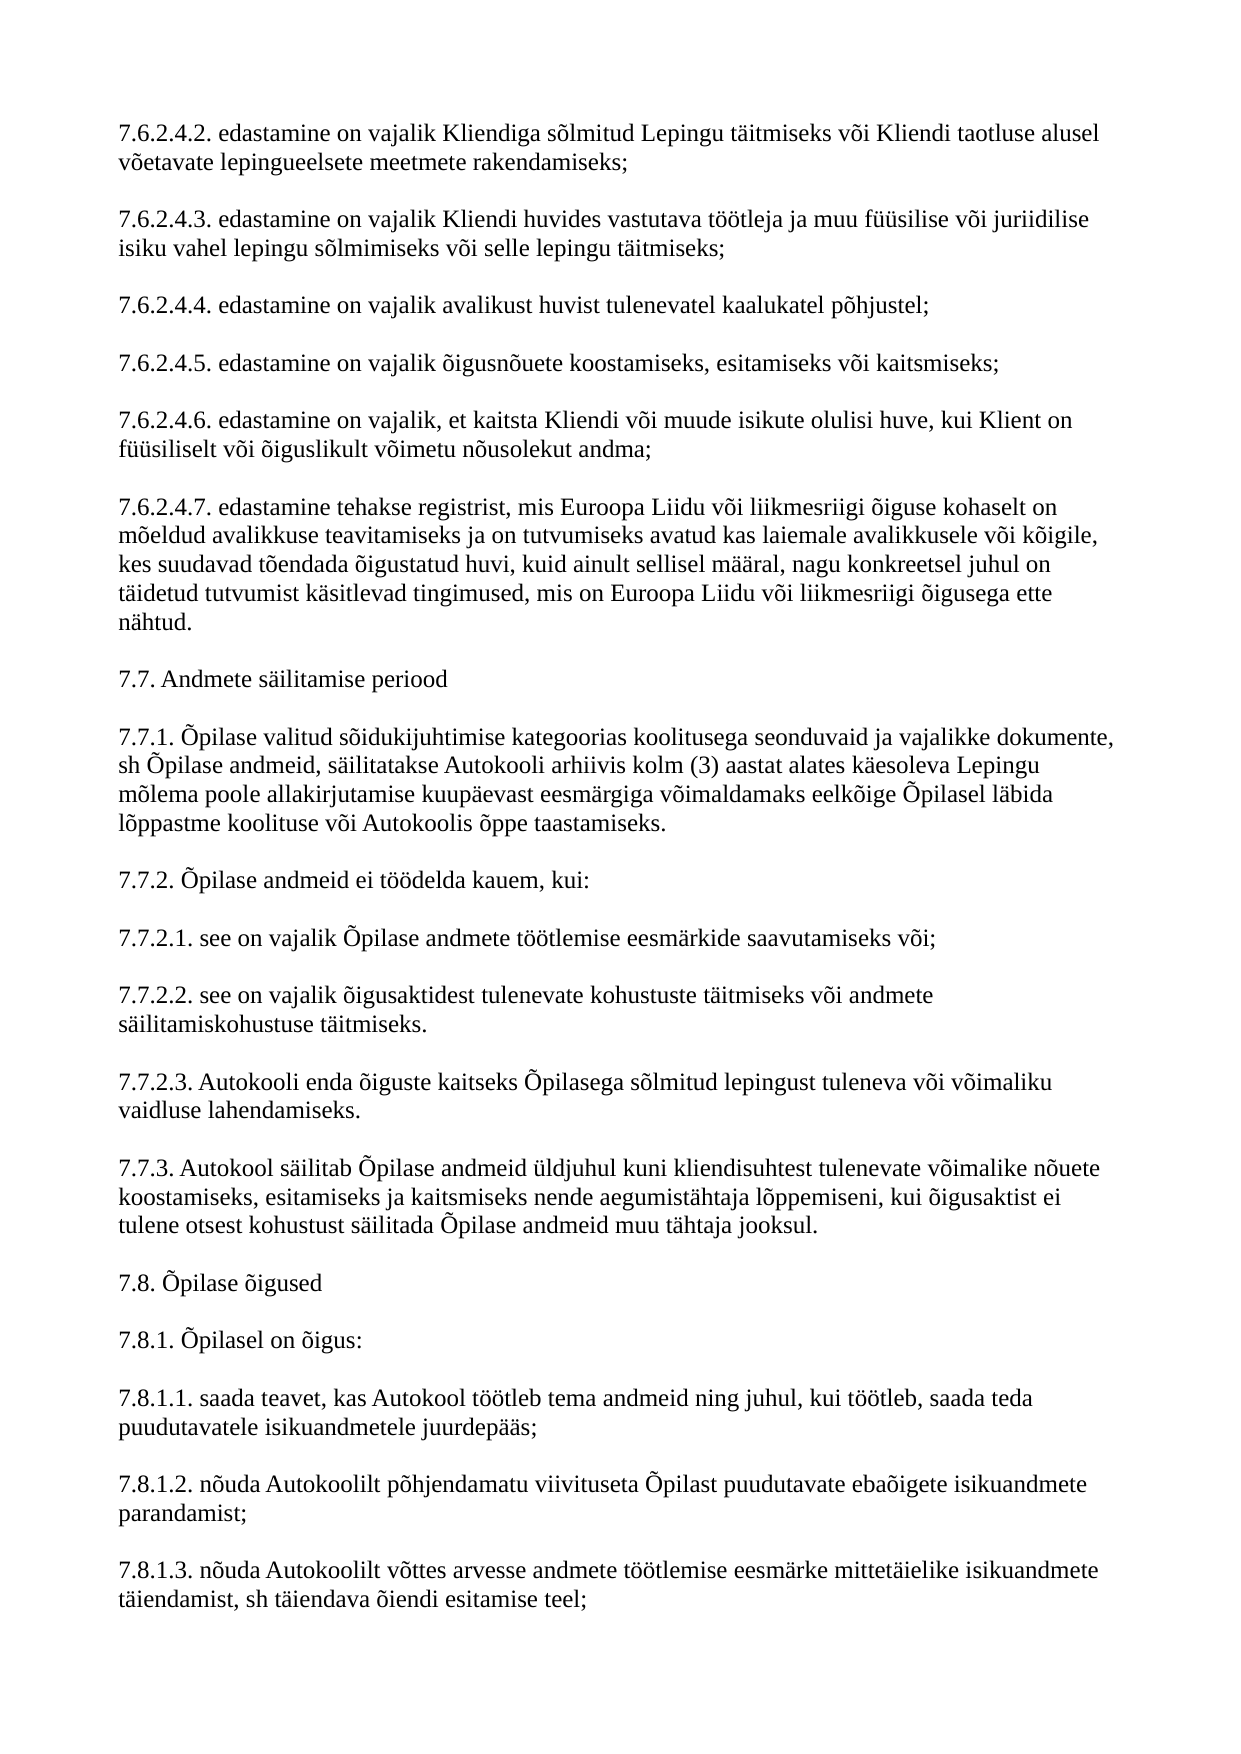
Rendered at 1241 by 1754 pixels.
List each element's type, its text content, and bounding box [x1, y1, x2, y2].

text tulene otsest kohustust säilitada Õpilase andmeid muu tähtaja jooksul. [118, 1211, 1122, 1239]
text 7.7.2. Õpilase andmeid ei töödelda kauem, kui: [118, 866, 1122, 894]
text täidetud tutvumist käsitlevad tingimused, mis on Euroopa Liidu või liikmesriigi õigusega ette [118, 578, 1122, 607]
text 7.6.2.4.7. edastamine tehakse registrist, mis Euroopa Liidu või liikmesriigi õiguse kohaselt on [118, 492, 1122, 521]
text isiku vahel lepingu sõlmimiseks või selle lepingu täitmiseks; [118, 233, 1122, 262]
text 7.7.2.2. see on vajalik õigusaktidest tulenevate kohustuste täitmiseks või andmete säilitamiskohustuse täitmiseks. [118, 981, 1122, 1038]
text 7.8.1.3. nõuda Autokoolilt võttes arvesse andmete töötlemise eesmärke mittetäielike isikuandmete [118, 1556, 1122, 1584]
text 7.7.2.1. see on vajalik Õpilase andmete töötlemise eesmärkide saavutamiseks või; [118, 923, 1122, 952]
text 7.8. Õpilase õigused [118, 1268, 1122, 1297]
text mõeldud avalikkuse teavitamiseks ja on tutvumiseks avatud kas laiemale avalikkusele või kõigile, [118, 521, 1122, 549]
text koostamiseks, esitamiseks ja kaitsmiseks nende aegumistähtaja lõppemiseni, kui õigusaktist ei [118, 1182, 1122, 1211]
text 7.6.2.4.6. edastamine on vajalik, et kaitsta Kliendi või muude isikute olulisi huve, kui Klient on [118, 406, 1122, 434]
text parandamist; [118, 1498, 1122, 1527]
text nähtud. [118, 607, 1122, 636]
text 7.6.2.4.2. edastamine on vajalik Kliendiga sõlmitud Lepingu täitmiseks või Kliendi taotluse alusel [118, 118, 1122, 147]
text puudutavatele isikuandmetele juurdepääs; [118, 1412, 1122, 1441]
text 7.8.1. Õpilasel on õigus: [118, 1326, 1122, 1354]
text 7.6.2.4.3. edastamine on vajalik Kliendi huvides vastutava töötleja ja muu füüsilise või juriidilise [118, 204, 1122, 233]
text 7.6.2.4.5. edastamine on vajalik õigusnõuete koostamiseks, esitamiseks või kaitsmiseks; [118, 348, 1122, 377]
text füüsiliselt või õiguslikult võimetu nõusolekut andma; [118, 434, 1122, 463]
text 7.7.2.3. Autokooli enda õiguste kaitseks Õpilasega sõlmitud lepingust tuleneva või võimaliku vaidluse lahendamiseks. [118, 1067, 1122, 1124]
text kes suudavad tõendada õigustatud huvi, kuid ainult sellisel määral, nagu konkreetsel juhul on [118, 549, 1122, 578]
text 7.8.1.1. saada teavet, kas Autokool töötleb tema andmeid ning juhul, kui töötleb, saada teda [118, 1383, 1122, 1412]
text täiendamist, sh täiendava õiendi esitamise teel; [118, 1584, 1122, 1613]
text võetavate lepingueelsete meetmete rakendamiseks; [118, 147, 1122, 176]
text 7.6.2.4.4. edastamine on vajalik avalikust huvist tulenevatel kaalukatel põhjustel; [118, 291, 1122, 319]
text 7.7. Andmete säilitamise periood [118, 664, 1122, 693]
text 7.7.1. Õpilase valitud sõidukijuhtimise kategoorias koolitusega seonduvaid ja vajalikke dokumente, sh Õpilase andmeid, säilitatakse Autokooli arhiivis kolm (3) aastat alates käesoleva Lepingu mõlema poole allakirjutamise kuupäevast eesmärgiga võimaldamaks eelkõige Õpilasel läbida lõppastme koolituse või Autokoolis õppe taastamiseks. [118, 722, 1122, 837]
text 7.7.3. Autokool säilitab Õpilase andmeid üldjuhul kuni kliendisuhtest tulenevate võimalike nõuete [118, 1153, 1122, 1182]
text 7.8.1.2. nõuda Autokoolilt põhjendamatu viivituseta Õpilast puudutavate ebaõigete isikuandmete [118, 1469, 1122, 1498]
